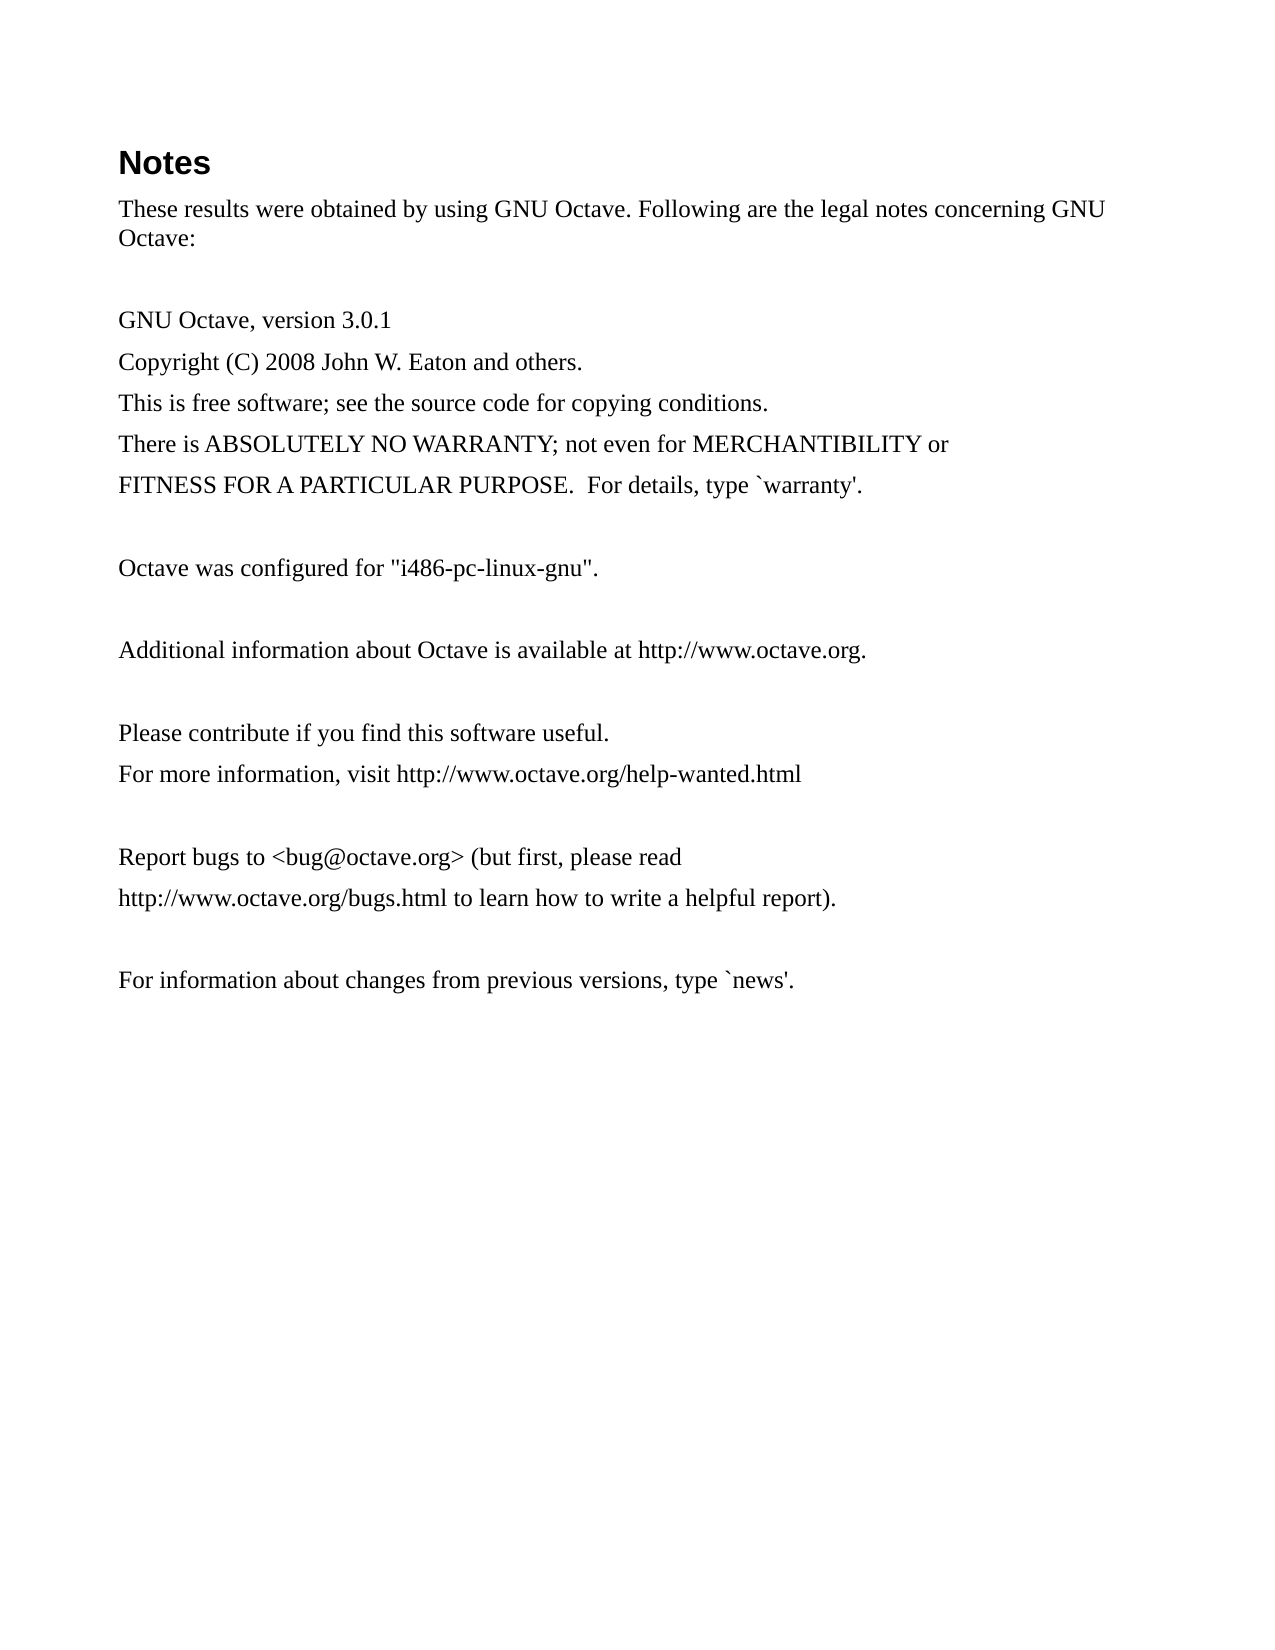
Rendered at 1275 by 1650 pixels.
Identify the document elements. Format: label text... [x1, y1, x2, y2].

text Report bugs to <bug@octave.org> (but first, please read [118, 842, 1157, 871]
text http://www.octave.org/bugs.html to learn how to write a helpful report). [118, 883, 1157, 912]
text GNU Octave, version 3.0.1 [118, 306, 1157, 334]
text For more information, visit http://www.octave.org/help-wanted.html [118, 759, 1157, 788]
text Copyright (C) 2008 John W. Eaton and others. [118, 347, 1157, 376]
text For information about changes from previous versions, type `news'. [118, 966, 1157, 994]
text Please contribute if you find this software useful. [118, 718, 1157, 747]
text Additional information about Octave is available at http://www.octave.org. [118, 636, 1157, 664]
text FITNESS FOR A PARTICULAR PURPOSE. For details, type `warranty'. [118, 471, 1157, 499]
subtitle Notes [118, 143, 1157, 182]
text Octave was configured for "i486-pc-linux-gnu". [118, 553, 1157, 582]
text This is free software; see the source code for copying conditions. [118, 388, 1157, 417]
text These results were obtained by using GNU Octave. Following are the legal notes concerning GNU Octave: [118, 194, 1157, 252]
text There is ABSOLUTELY NO WARRANTY; not even for MERCHANTIBILITY or [118, 429, 1157, 458]
